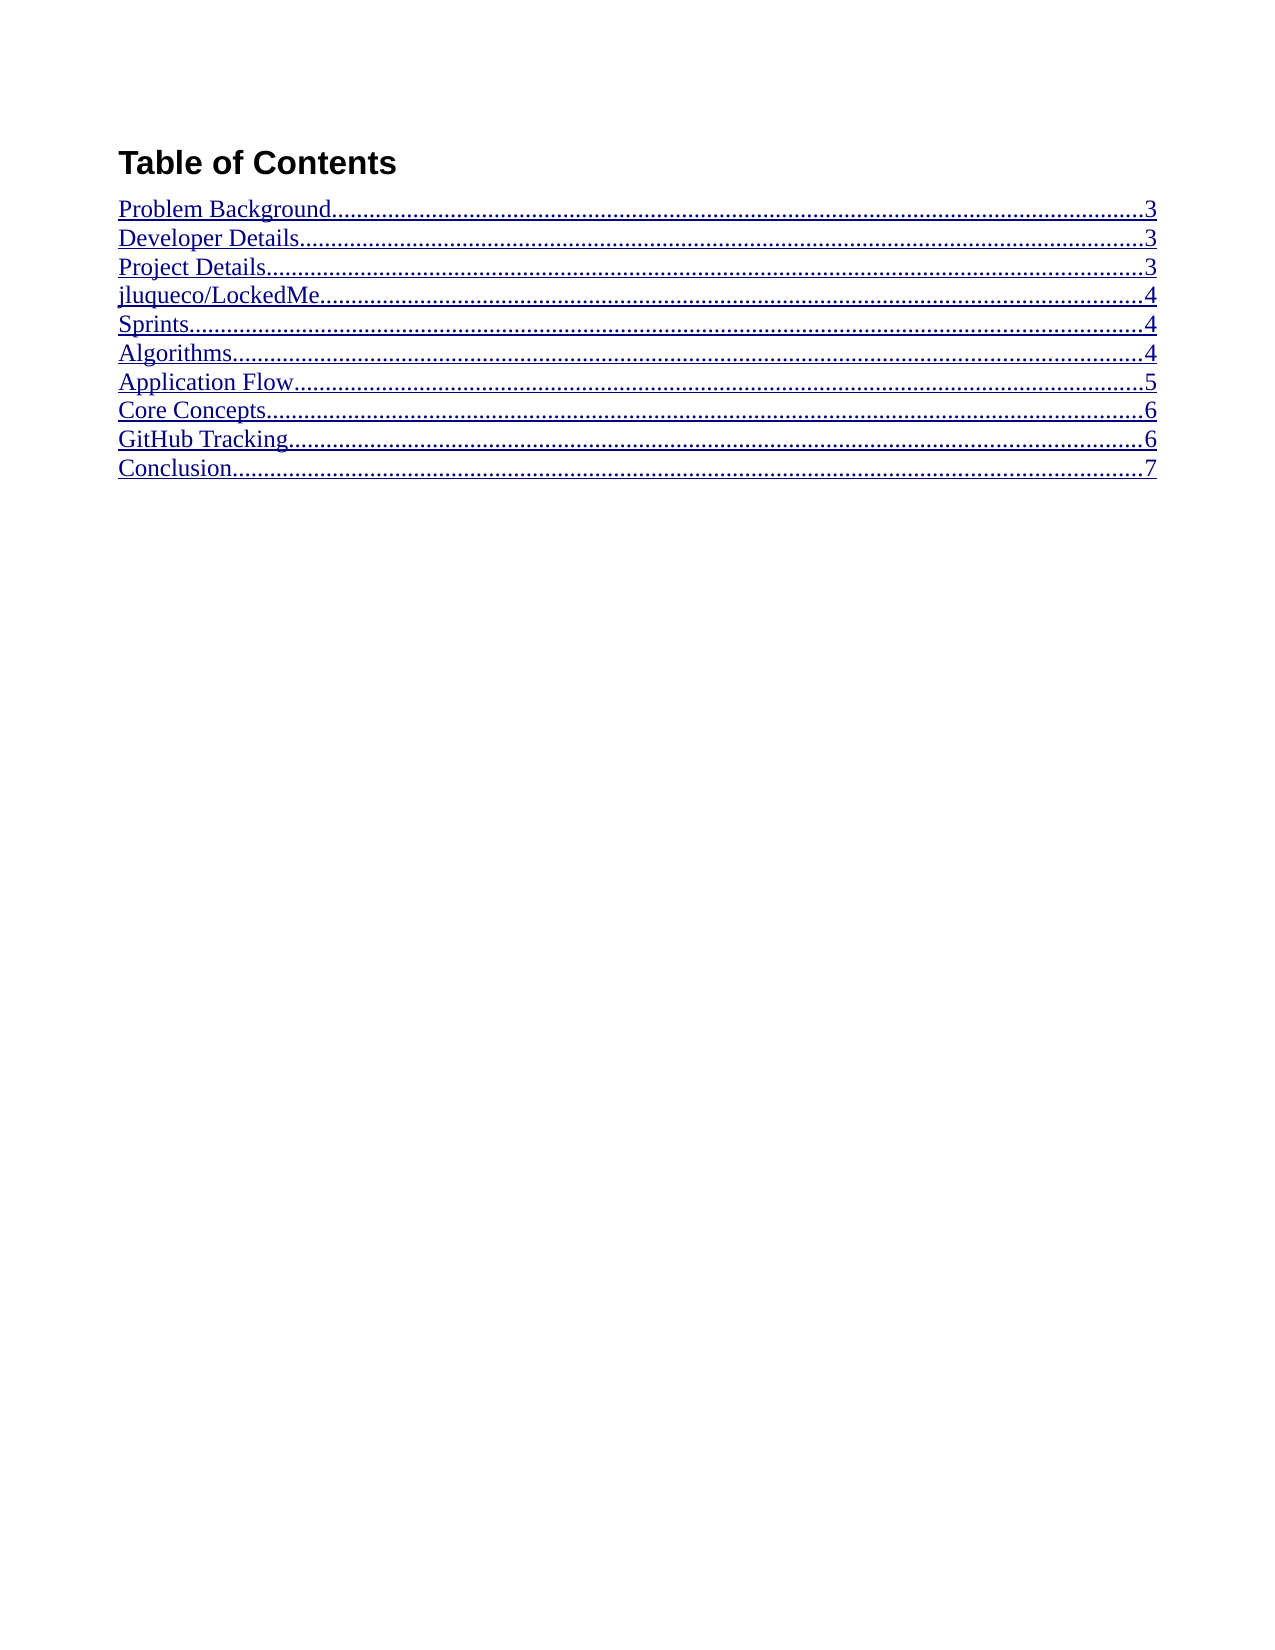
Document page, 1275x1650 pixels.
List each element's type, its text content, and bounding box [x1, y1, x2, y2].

text Algorithms 4 [118, 338, 1157, 363]
text Sprints 4 [118, 309, 1157, 334]
text Application Flow 5 [118, 367, 1157, 392]
text Project Details 3 [118, 252, 1157, 277]
text Developer Details 3 [118, 223, 1157, 248]
text Conclusion 7 [118, 453, 1157, 478]
text jluqueco/LockedMe 4 [118, 280, 1157, 305]
subtitle Table of Contents [118, 143, 1157, 182]
text GitHub Tracking 6 [118, 424, 1157, 449]
text Problem Background 3 [118, 194, 1157, 219]
text Core Concepts 6 [118, 395, 1157, 420]
